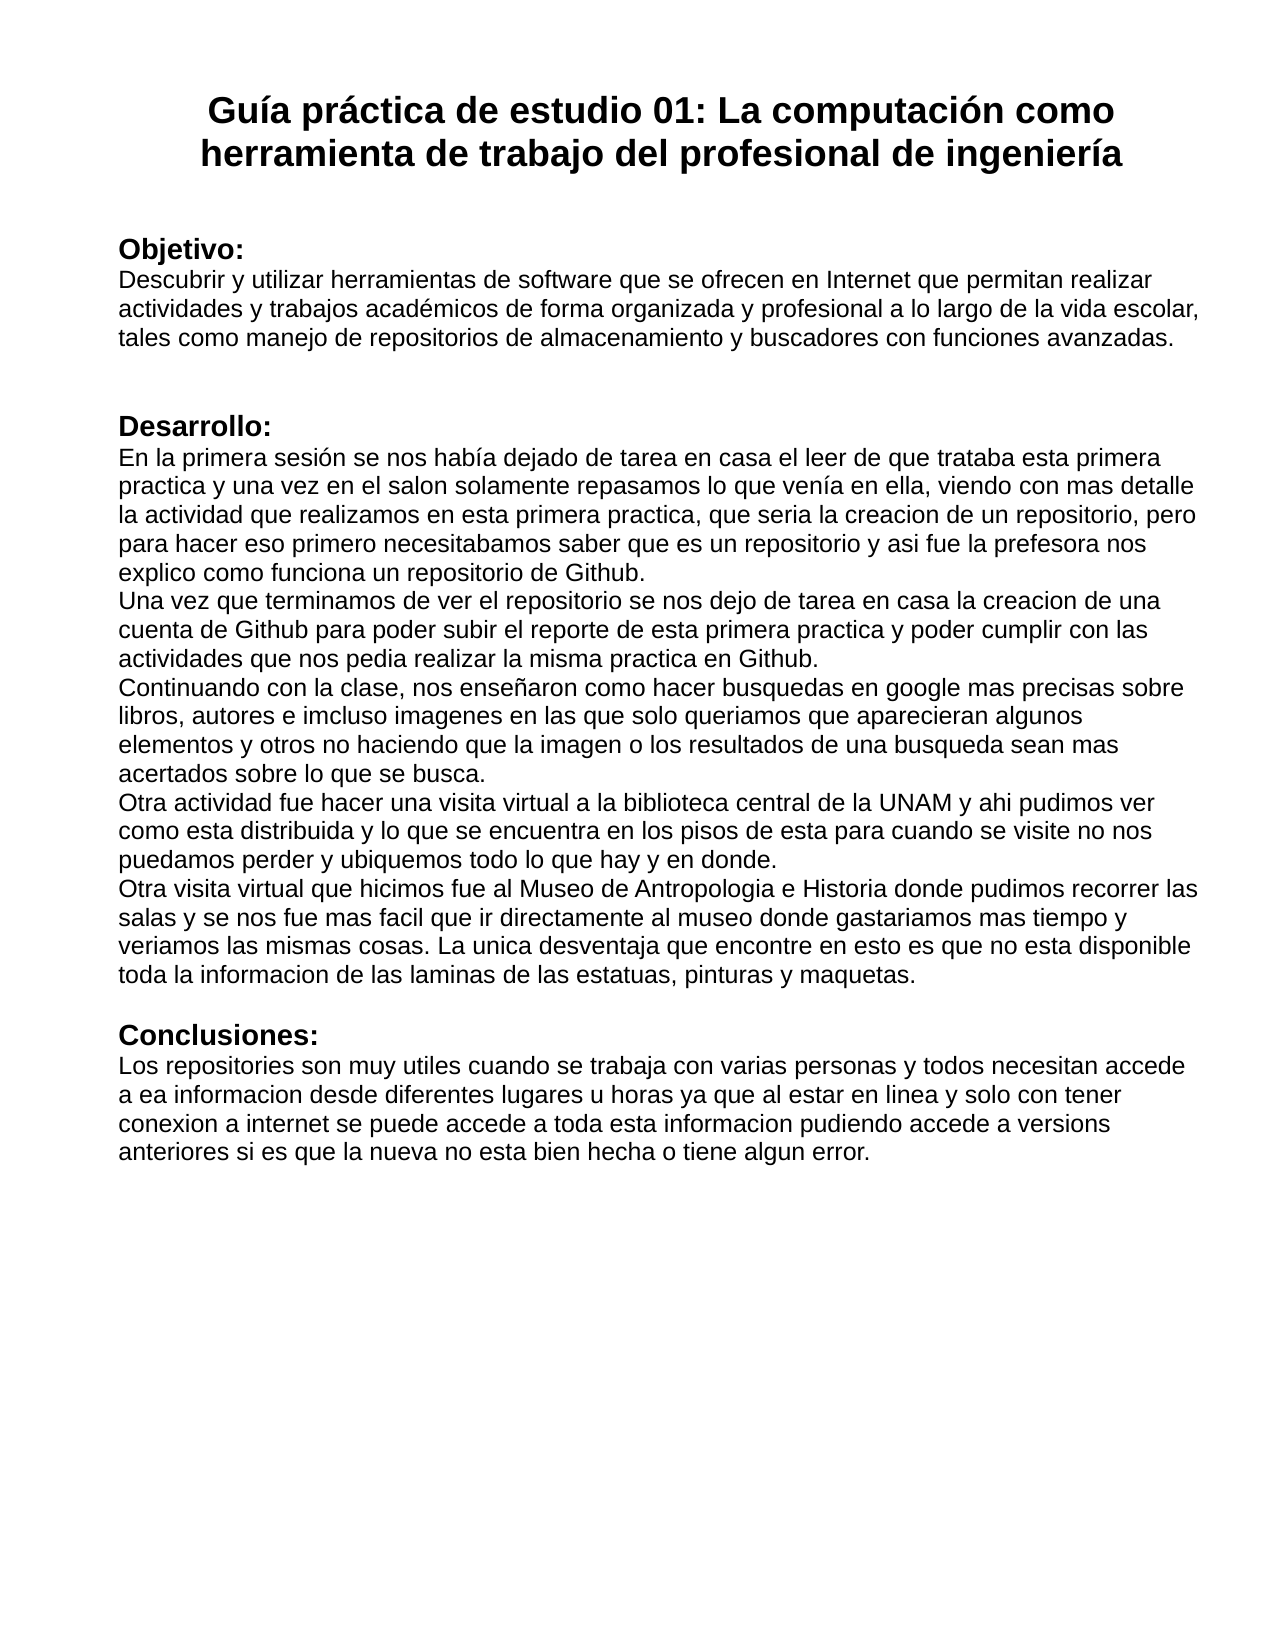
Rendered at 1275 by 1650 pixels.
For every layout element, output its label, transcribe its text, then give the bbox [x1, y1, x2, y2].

text Continuando con la clase, nos enseñaron como hacer busquedas en google mas precisas sobre libros, autores e imcluso imagenes en las que solo queriamos que aparecieran algunos elementos y otros no haciendo que la imagen o los resultados de una busqueda sean mas acertados sobre lo que se busca. [118, 672, 1205, 787]
text Desarrollo: [118, 409, 1205, 442]
text Descubrir y utilizar herramientas de software que se ofrecen en Internet que permitan realizar actividades y trabajos académicos de forma organizada y profesional a lo largo de la vida escolar, tales como manejo de repositorios de almacenamiento y buscadores con funciones avanzadas. [118, 265, 1205, 351]
text En la primera sesión se nos había dejado de tarea en casa el leer de que trataba esta primera practica y una vez en el salon solamente repasamos lo que venía en ella, viendo con mas detalle la actividad que realizamos en esta primera practica, que seria la creacion de un repositorio, pero para hacer eso primero necesitabamos saber que es un repositorio y asi fue la prefesora nos explico como funciona un repositorio de Github. [118, 442, 1205, 586]
text Objetivo: [118, 232, 1205, 265]
text Guía práctica de estudio 01: La computación como herramienta de trabajo del profesional de ingeniería [118, 88, 1205, 174]
text Otra visita virtual que hicimos fue al Museo de Antropologia e Historia donde pudimos recorrer las salas y se nos fue mas facil que ir directamente al museo donde gastariamos mas tiempo y veriamos las mismas cosas. La unica desventaja que encontre en esto es que no esta disponible toda la informacion de las laminas de las estatuas, pinturas y maquetas. [118, 874, 1205, 989]
text Otra actividad fue hacer una visita virtual a la biblioteca central de la UNAM y ahi pudimos ver como esta distribuida y lo que se encuentra en los pisos de esta para cuando se visite no nos puedamos perder y ubiquemos todo lo que hay y en donde. [118, 787, 1205, 874]
text Una vez que terminamos de ver el repositorio se nos dejo de tarea en casa la creacion de una cuenta de Github para poder subir el reporte de esta primera practica y poder cumplir con las actividades que nos pedia realizar la misma practica en Github. [118, 586, 1205, 672]
text Los repositories son muy utiles cuando se trabaja con varias personas y todos necesitan accede a ea informacion desde diferentes lugares u horas ya que al estar en linea y solo con tener conexion a internet se puede accede a toda esta informacion pudiendo accede a versions anteriores si es que la nueva no esta bien hecha o tiene algun error. [118, 1051, 1205, 1166]
text Conclusiones: [118, 1017, 1205, 1051]
